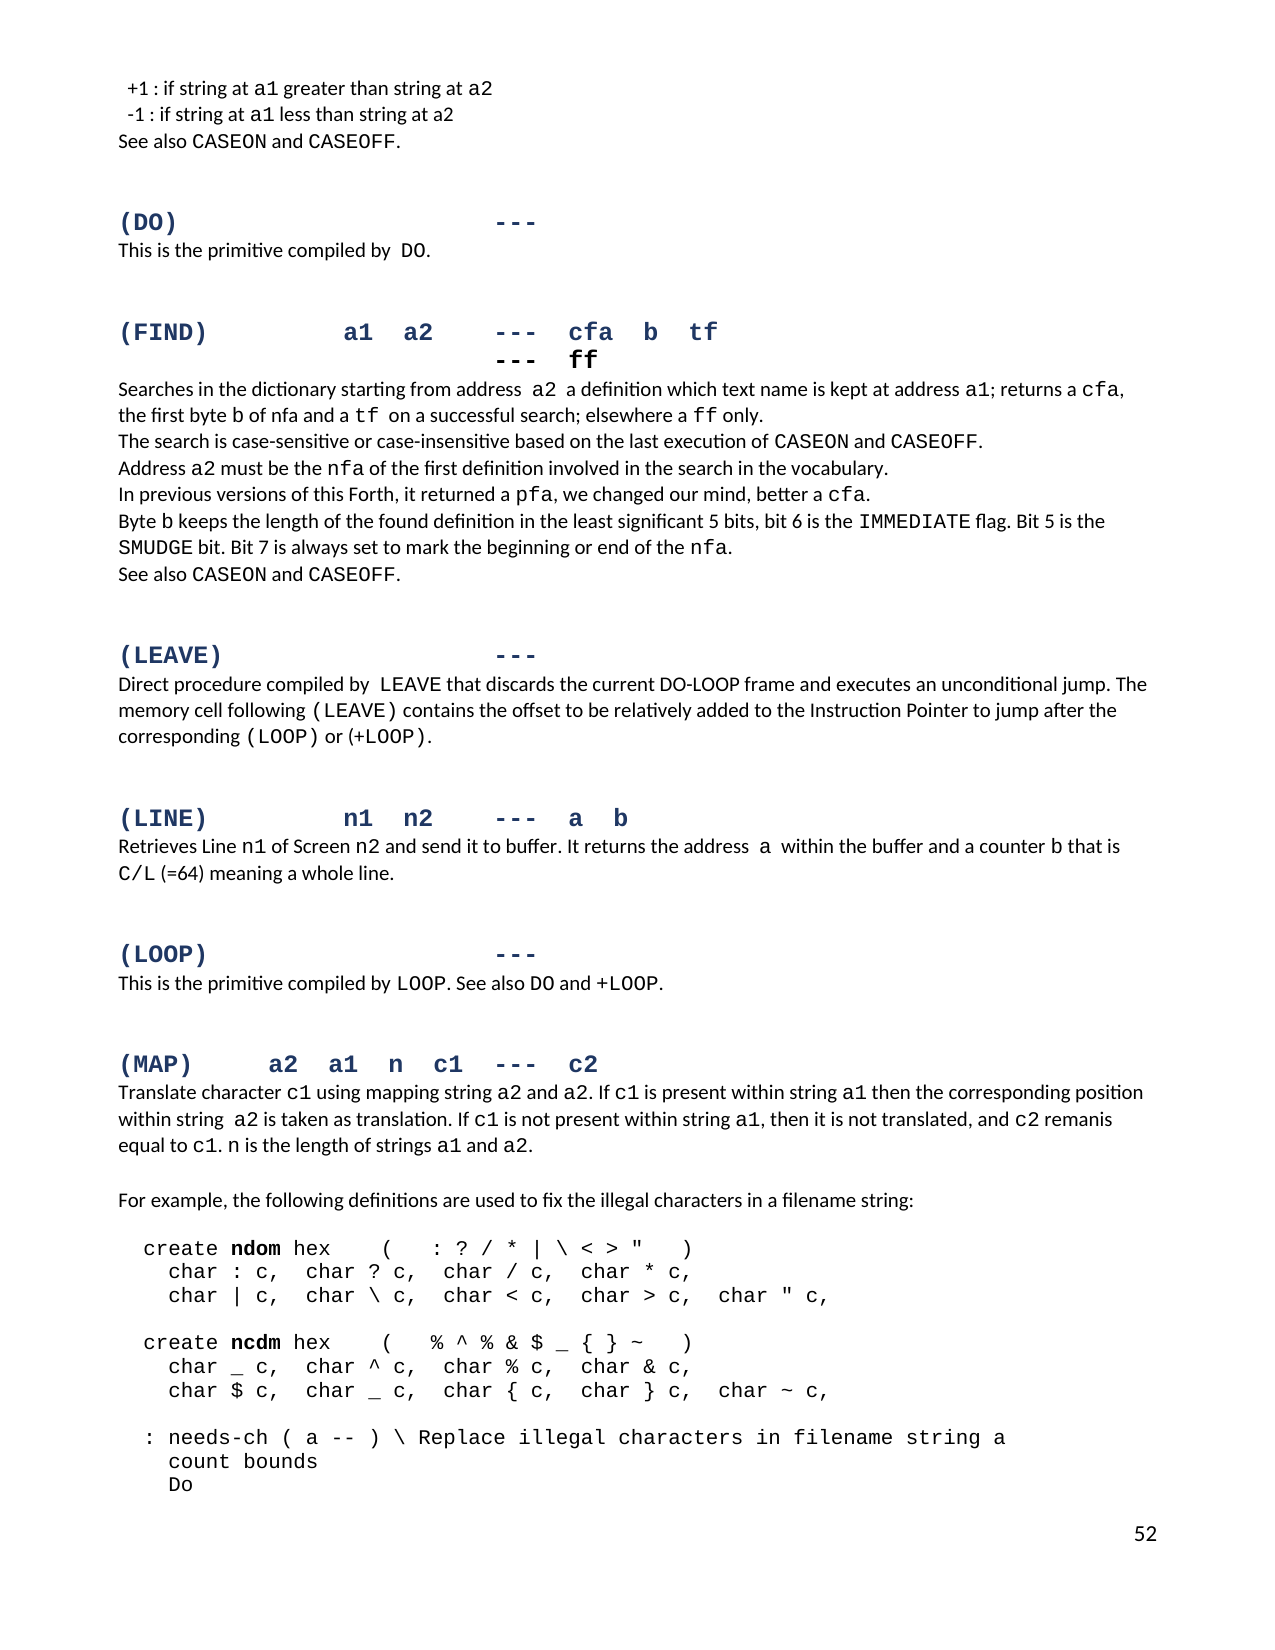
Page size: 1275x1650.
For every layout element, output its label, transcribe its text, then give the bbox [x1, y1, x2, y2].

text Searches in the dictionary starting from address a2 a definition which text name is kept at address a1; returns a cfa, the first byte b of nfa and a tf on a successful search; elsewhere a ff only. [118, 376, 1157, 429]
subtitle (MAP) a2 a1 n c1 --- c2 [118, 1051, 1157, 1079]
text This is the primitive compiled by DO. [118, 238, 1157, 264]
text char | c, char \ c, char < c, char > c, char " c, [118, 1285, 1157, 1309]
subtitle (LINE) n1 n2 --- a b [118, 805, 1157, 833]
text See also CASEON and CASEOFF. [118, 128, 1157, 154]
text create ndom hex ( : ? / * | \ < > " ) [118, 1238, 1157, 1261]
text -1 : if string at a1 less than string at a2 [118, 101, 1157, 128]
text See also CASEON and CASEOFF. [118, 561, 1157, 587]
text Byte b keeps the length of the found definition in the least significant 5 bits, bit 6 is the IMMEDIATE flag. Bit 5 is the SMUDGE bit. Bit 7 is always set to mark the beginning or end of the nfa. [118, 508, 1157, 561]
text In previous versions of this Forth, it returned a pfa, we changed our mind, better a cfa. [118, 482, 1157, 508]
subtitle (FIND) a1 a2 --- cfa b tf [118, 319, 1157, 347]
text char _ c, char ^ c, char % c, char & c, [118, 1356, 1157, 1380]
text This is the primitive compiled by LOOP. See also DO and +LOOP. [118, 970, 1157, 996]
text create ncdm hex ( % ^ % & $ _ { } ~ ) [118, 1332, 1157, 1356]
text --- ff [118, 347, 1157, 376]
text Address a2 must be the nfa of the first definition involved in the search in the vocabulary. [118, 455, 1157, 482]
text Direct procedure compiled by LEAVE that discards the current DO-LOOP frame and executes an unconditional jump. The memory cell following (LEAVE) contains the offset to be relatively added to the Instruction Pointer to jump after the corresponding (LOOP) or (+LOOP). [118, 671, 1157, 750]
text count bounds [118, 1451, 1157, 1474]
text Translate character c1 using mapping string a2 and a2. If c1 is present within string a1 then the corresponding position within string a2 is taken as translation. If c1 is not present within string a1, then it is not translated, and c2 remanis equal to c1. n is the length of strings a1 and a2. [118, 1079, 1157, 1159]
text char : c, char ? c, char / c, char * c, [118, 1261, 1157, 1285]
text +1 : if string at a1 greater than string at a2 [118, 75, 1157, 101]
subtitle (DO) --- [118, 209, 1157, 238]
text char $ c, char _ c, char { c, char } c, char ~ c, [118, 1380, 1157, 1403]
subtitle (LEAVE) --- [118, 642, 1157, 671]
text Do [118, 1474, 1157, 1498]
text The search is case-sensitive or case-insensitive based on the last execution of CASEON and CASEOFF. [118, 429, 1157, 455]
text : needs-ch ( a -- ) \ Replace illegal characters in filename string a [118, 1427, 1157, 1451]
text For example, the following definitions are used to fix the illegal characters in a filename string: [118, 1187, 1157, 1212]
subtitle (LOOP) --- [118, 941, 1157, 970]
text Retrieves Line n1 of Screen n2 and send it to buffer. It returns the address a within the buffer and a counter b that is C/L (=64) meaning a whole line. [118, 833, 1157, 886]
